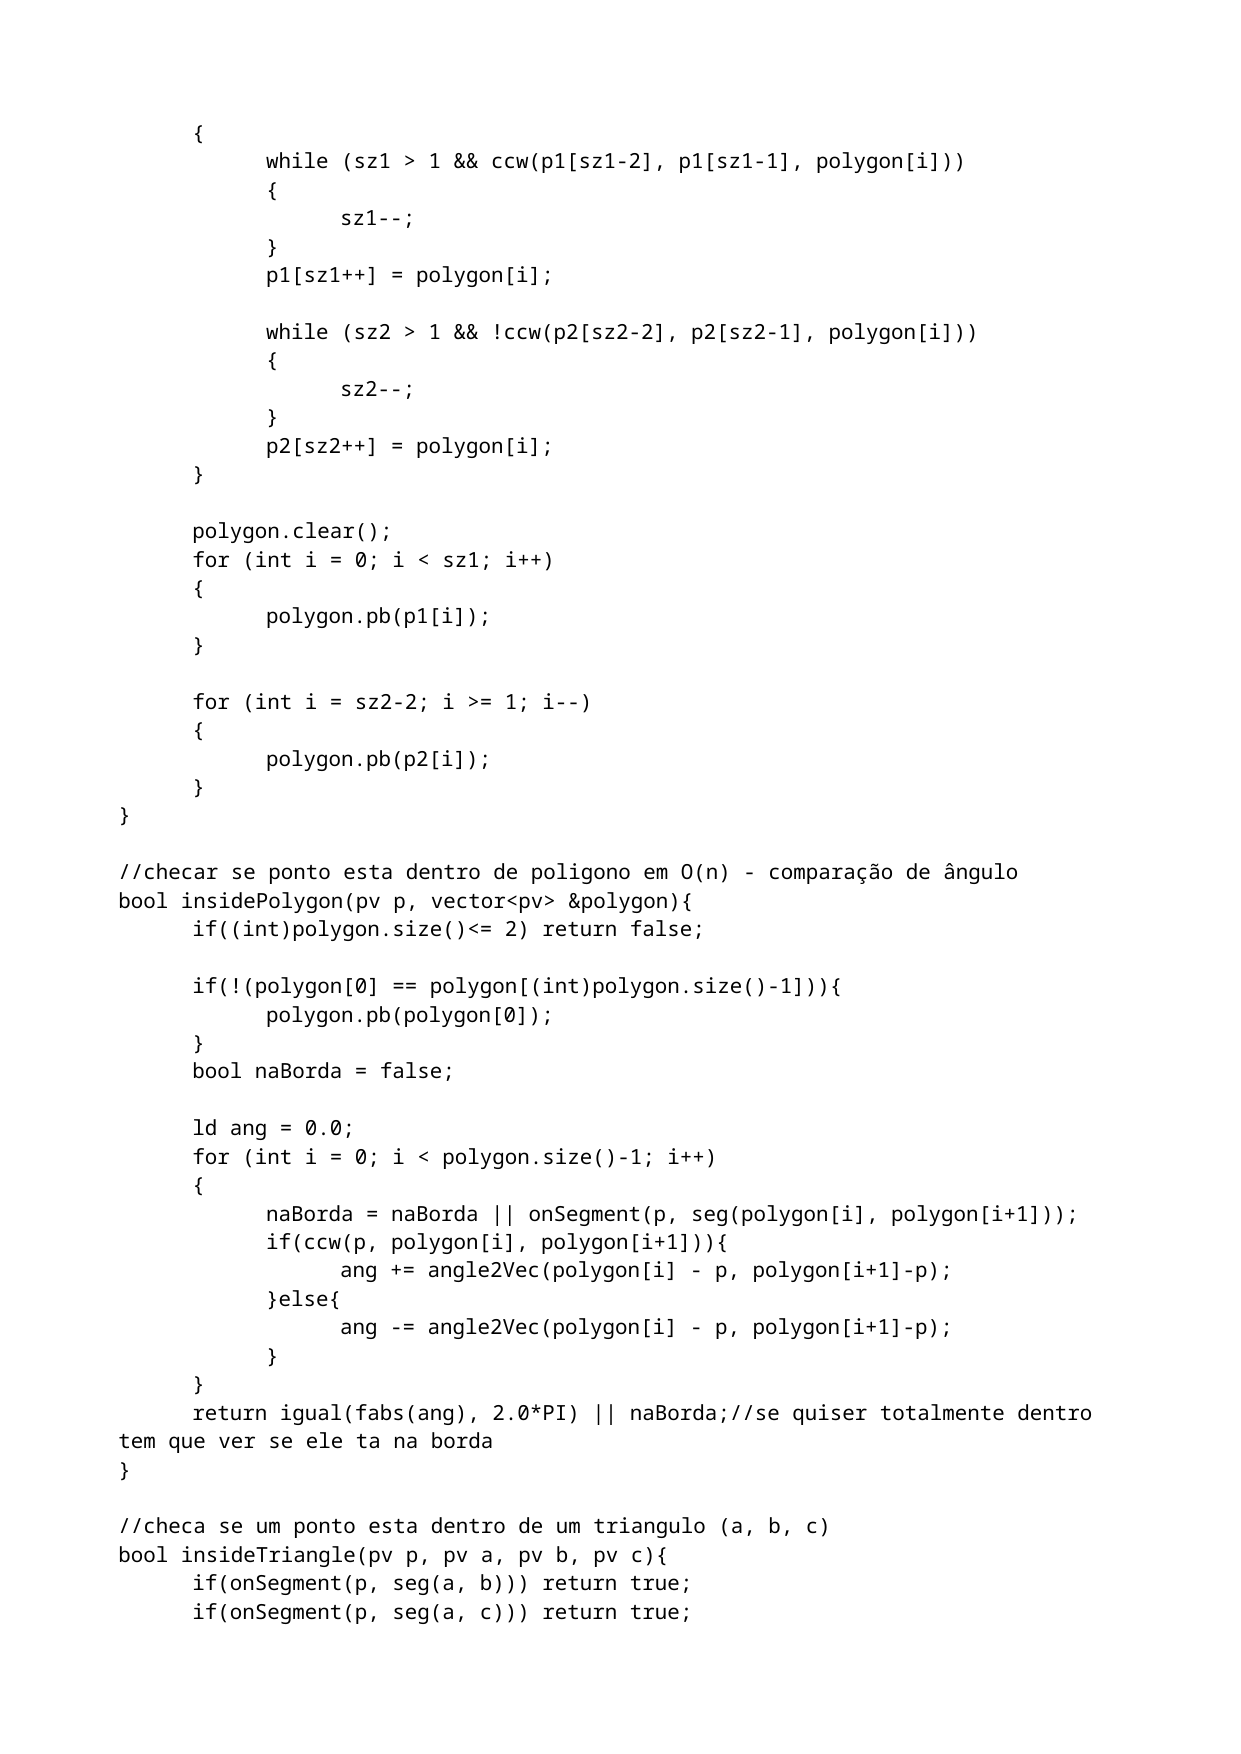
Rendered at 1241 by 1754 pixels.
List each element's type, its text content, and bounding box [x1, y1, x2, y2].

text polygon.clear(); [118, 516, 1122, 545]
text return igual(fabs(ang), 2.0*PI) || naBorda;//se quiser totalmente dentro tem que ver se ele ta na borda [118, 1398, 1122, 1455]
text if((int)polygon.size()<= 2) return false; [118, 914, 1122, 943]
text { [118, 175, 1122, 203]
text } [118, 1028, 1122, 1057]
text { [118, 118, 1122, 147]
text p1[sz1++] = polygon[i]; [118, 260, 1122, 289]
text //checar se ponto esta dentro de poligono em O(n) - comparação de ângulo [118, 857, 1122, 886]
text { [118, 573, 1122, 602]
text }else{ [118, 1284, 1122, 1312]
text } [118, 772, 1122, 801]
text } [118, 232, 1122, 260]
text } [118, 459, 1122, 488]
text for (int i = 0; i < polygon.size()-1; i++) [118, 1142, 1122, 1170]
text } [118, 1341, 1122, 1369]
text polygon.pb(p2[i]); [118, 744, 1122, 772]
text } [118, 1455, 1122, 1483]
text sz1--; [118, 203, 1122, 232]
text polygon.pb(p1[i]); [118, 602, 1122, 630]
text bool insidePolygon(pv p, vector<pv> &polygon){ [118, 886, 1122, 914]
text ang += angle2Vec(polygon[i] - p, polygon[i+1]-p); [118, 1256, 1122, 1284]
text if(!(polygon[0] == polygon[(int)polygon.size()-1])){ [118, 971, 1122, 1000]
text sz2--; [118, 374, 1122, 402]
text } [118, 1369, 1122, 1398]
text bool insideTriangle(pv p, pv a, pv b, pv c){ [118, 1540, 1122, 1568]
text if(onSegment(p, seg(a, b))) return true; [118, 1568, 1122, 1597]
text ld ang = 0.0; [118, 1113, 1122, 1142]
text { [118, 1170, 1122, 1199]
text for (int i = sz2-2; i >= 1; i--) [118, 687, 1122, 715]
text { [118, 715, 1122, 744]
text naBorda = naBorda || onSegment(p, seg(polygon[i], polygon[i+1])); [118, 1199, 1122, 1227]
text while (sz2 > 1 && !ccw(p2[sz2-2], p2[sz2-1], polygon[i])) [118, 317, 1122, 346]
text ang -= angle2Vec(polygon[i] - p, polygon[i+1]-p); [118, 1312, 1122, 1341]
text } [118, 630, 1122, 658]
text polygon.pb(polygon[0]); [118, 1000, 1122, 1028]
text p2[sz2++] = polygon[i]; [118, 431, 1122, 459]
text //checa se um ponto esta dentro de um triangulo (a, b, c) [118, 1512, 1122, 1540]
text } [118, 801, 1122, 829]
text while (sz1 > 1 && ccw(p1[sz1-2], p1[sz1-1], polygon[i])) [118, 147, 1122, 175]
text bool naBorda = false; [118, 1057, 1122, 1085]
text } [118, 402, 1122, 431]
text { [118, 346, 1122, 374]
text if(onSegment(p, seg(a, c))) return true; [118, 1597, 1122, 1625]
text if(ccw(p, polygon[i], polygon[i+1])){ [118, 1227, 1122, 1256]
text for (int i = 0; i < sz1; i++) [118, 545, 1122, 573]
